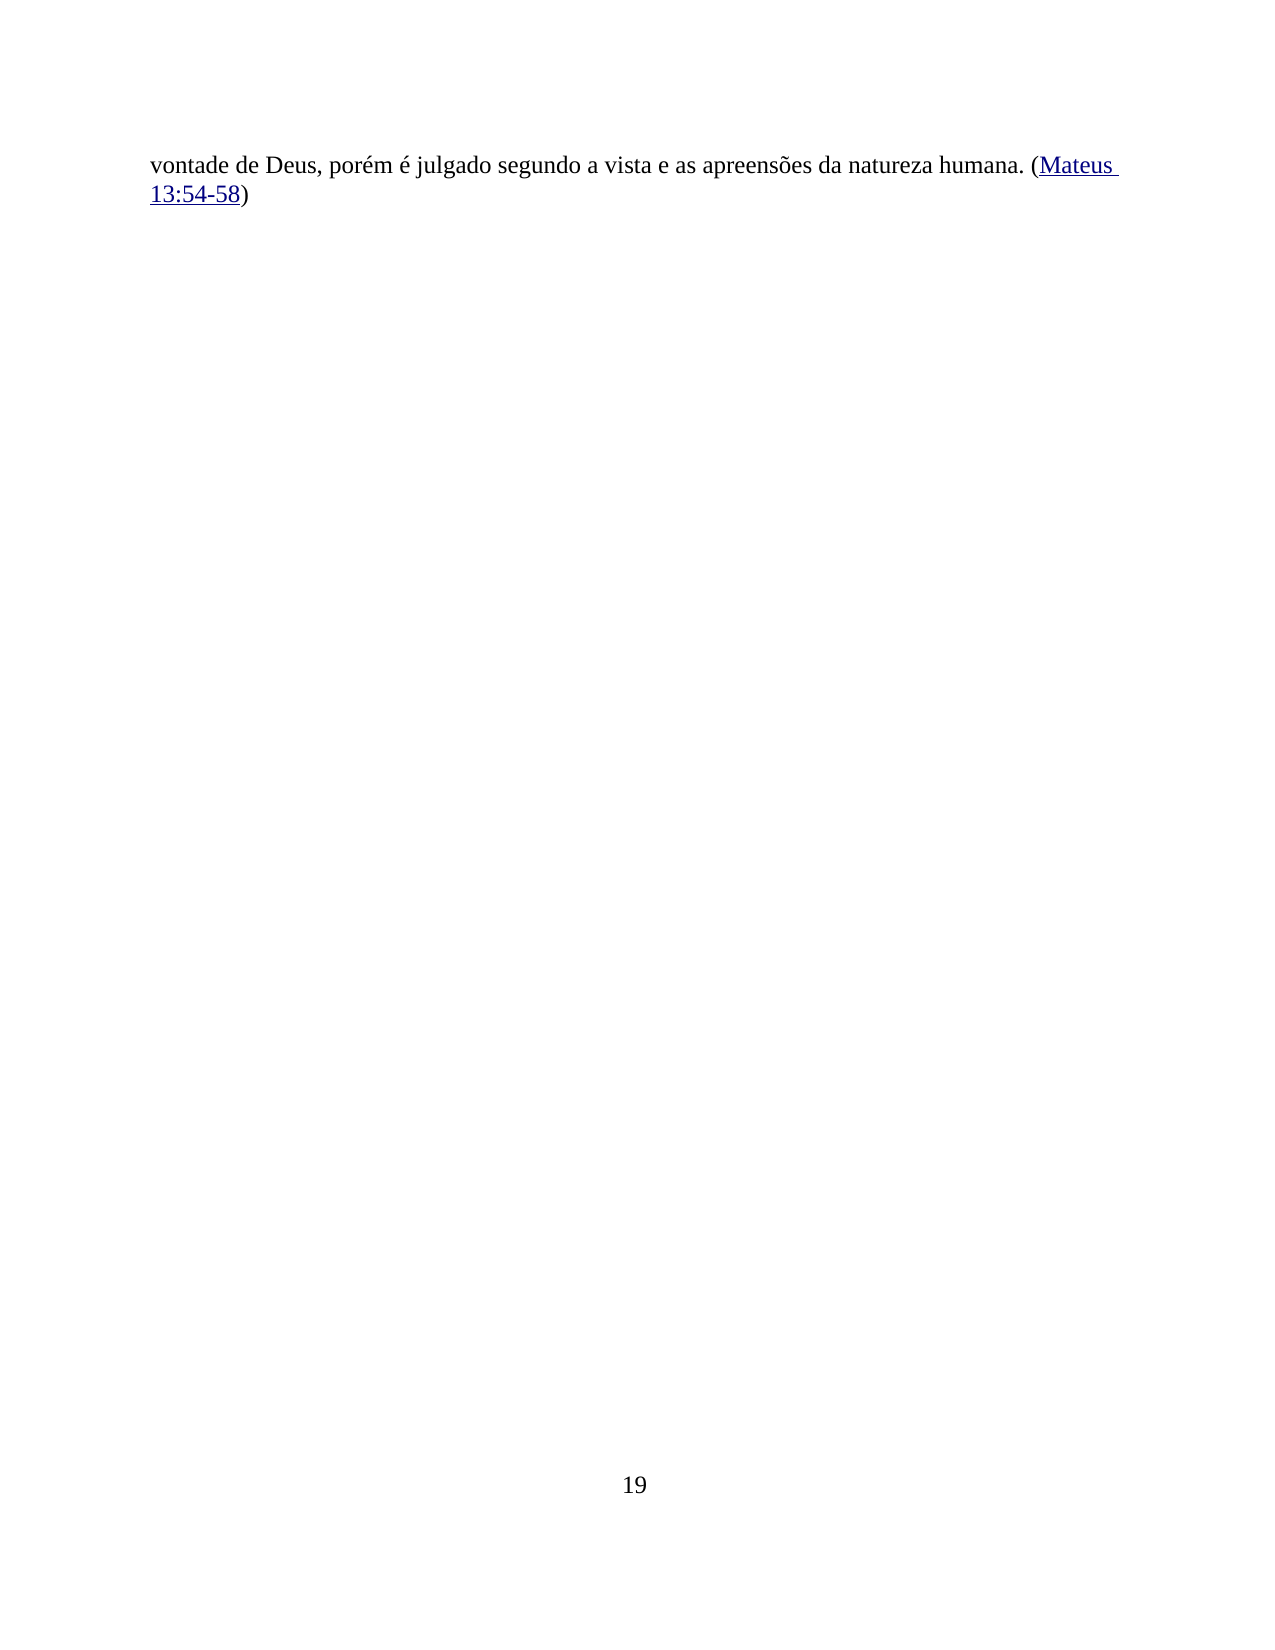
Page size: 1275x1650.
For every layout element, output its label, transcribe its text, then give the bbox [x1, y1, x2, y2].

text vontade de Deus, porém é julgado segundo a vista e as apreensões da natureza humana. (Mateus 13:54-58) [150, 150, 1125, 207]
